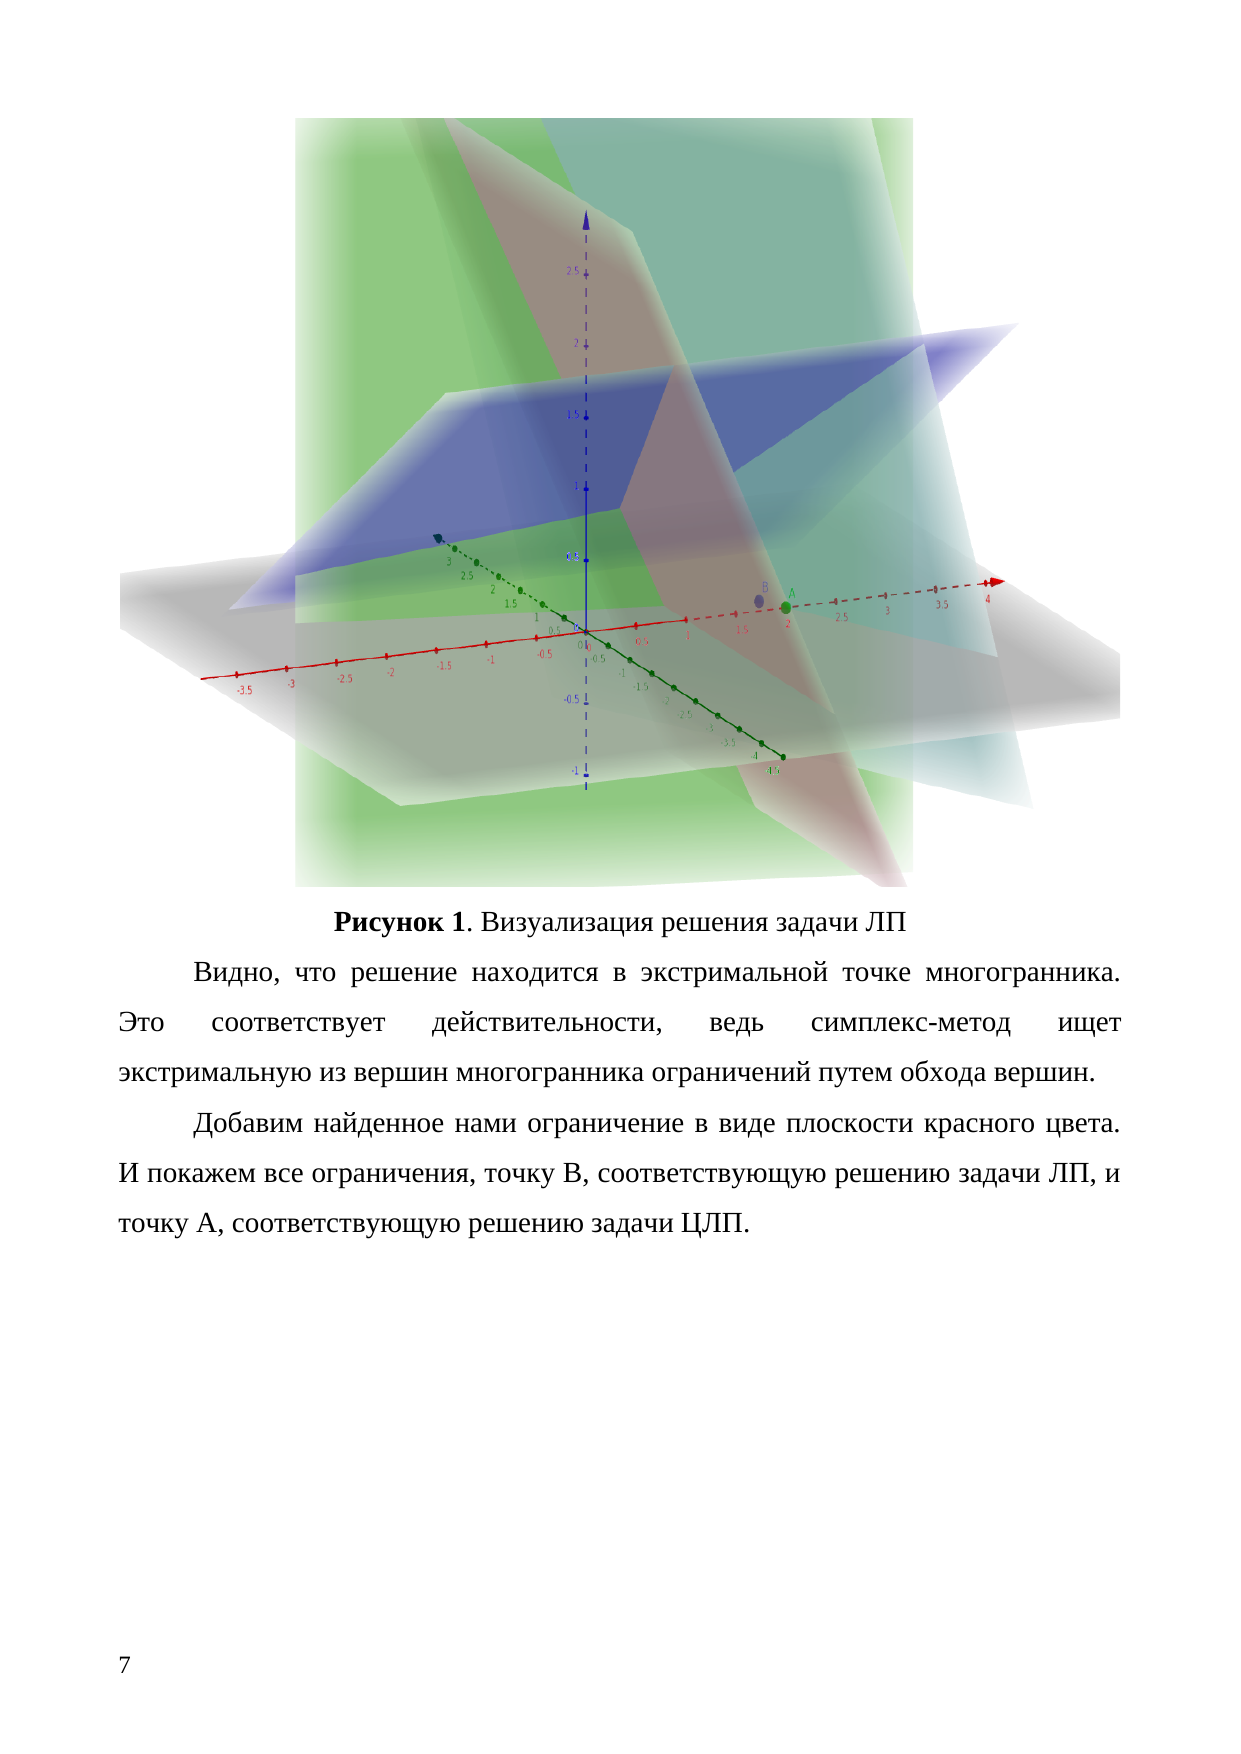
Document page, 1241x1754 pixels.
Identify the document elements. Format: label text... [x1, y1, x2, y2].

text Добавим найденное нами ограничение в виде плоскости красного цвета. И покажем все ограничения, точку B, соответствующую решению задачи ЛП, и точку A, соответствующую решению задачи ЦЛП. [118, 1105, 1122, 1239]
picture [120, 118, 1121, 887]
text Рисунок 1. Визуализация решения задачи ЛП [118, 118, 1122, 937]
text Видно, что решение находится в экстримальной точке многогранника. Это соответствует действительности, ведь симплекс-метод ищет экстримальную из вершин многогранника ограничений путем обхода вершин. [118, 954, 1122, 1088]
